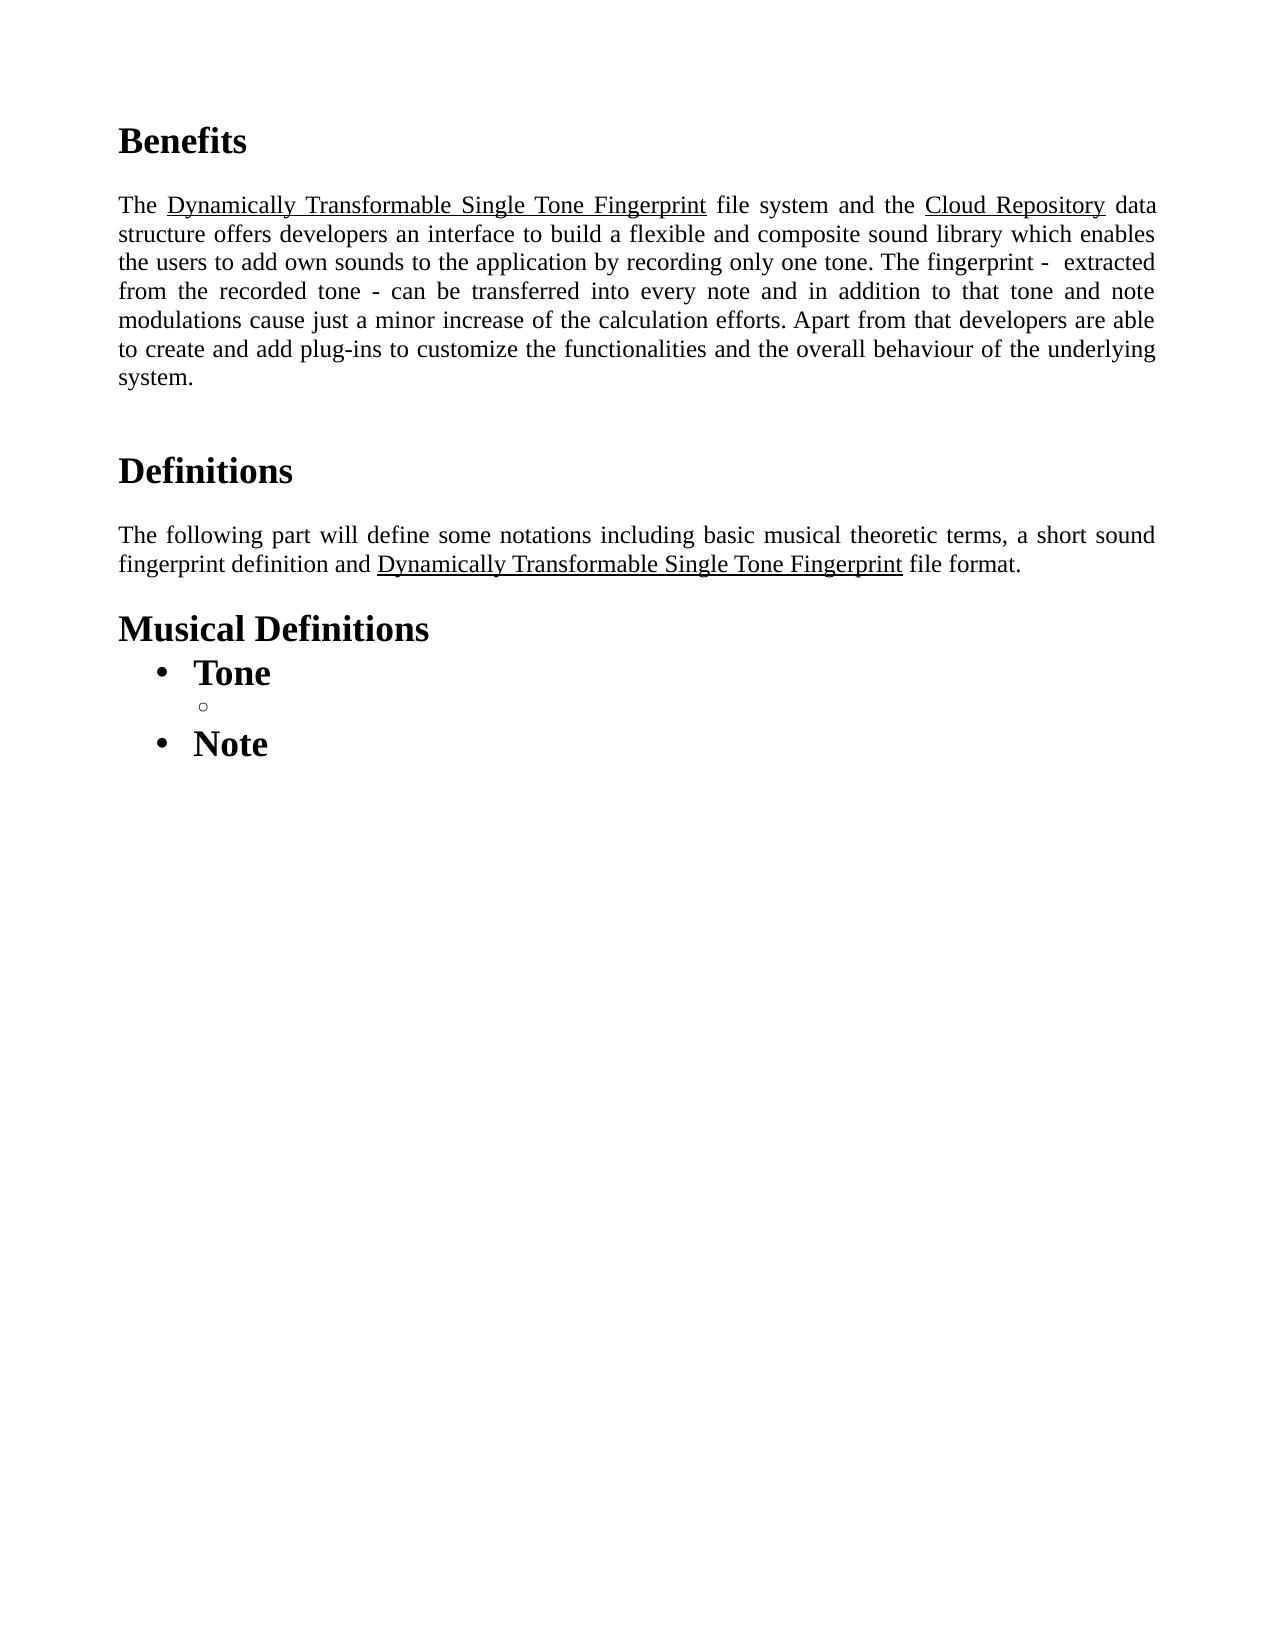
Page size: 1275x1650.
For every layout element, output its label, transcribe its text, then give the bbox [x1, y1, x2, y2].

text Musical Definitions [118, 607, 1157, 650]
list Tone [156, 650, 1157, 693]
text Definitions [118, 449, 1157, 492]
list Note [156, 722, 1157, 765]
text Benefits [118, 118, 1157, 161]
text The following part will define some notations including basic musical theoretic terms, a short sound fingerprint definition and Dynamically Transformable Single Tone Fingerprint file format. [118, 521, 1157, 578]
text The Dynamically Transformable Single Tone Fingerprint file system and the Cloud Repository data structure offers developers an interface to build a flexible and composite sound library which enables the users to add own sounds to the application by recording only one tone. The fingerprint - extracted from the recorded tone - can be transferred into every note and in addition to that tone and note modulations cause just a minor increase of the calculation efforts. Apart from that developers are able to create and add plug-ins to customize the functionalities and the overall behaviour of the underlying system. [118, 190, 1157, 391]
